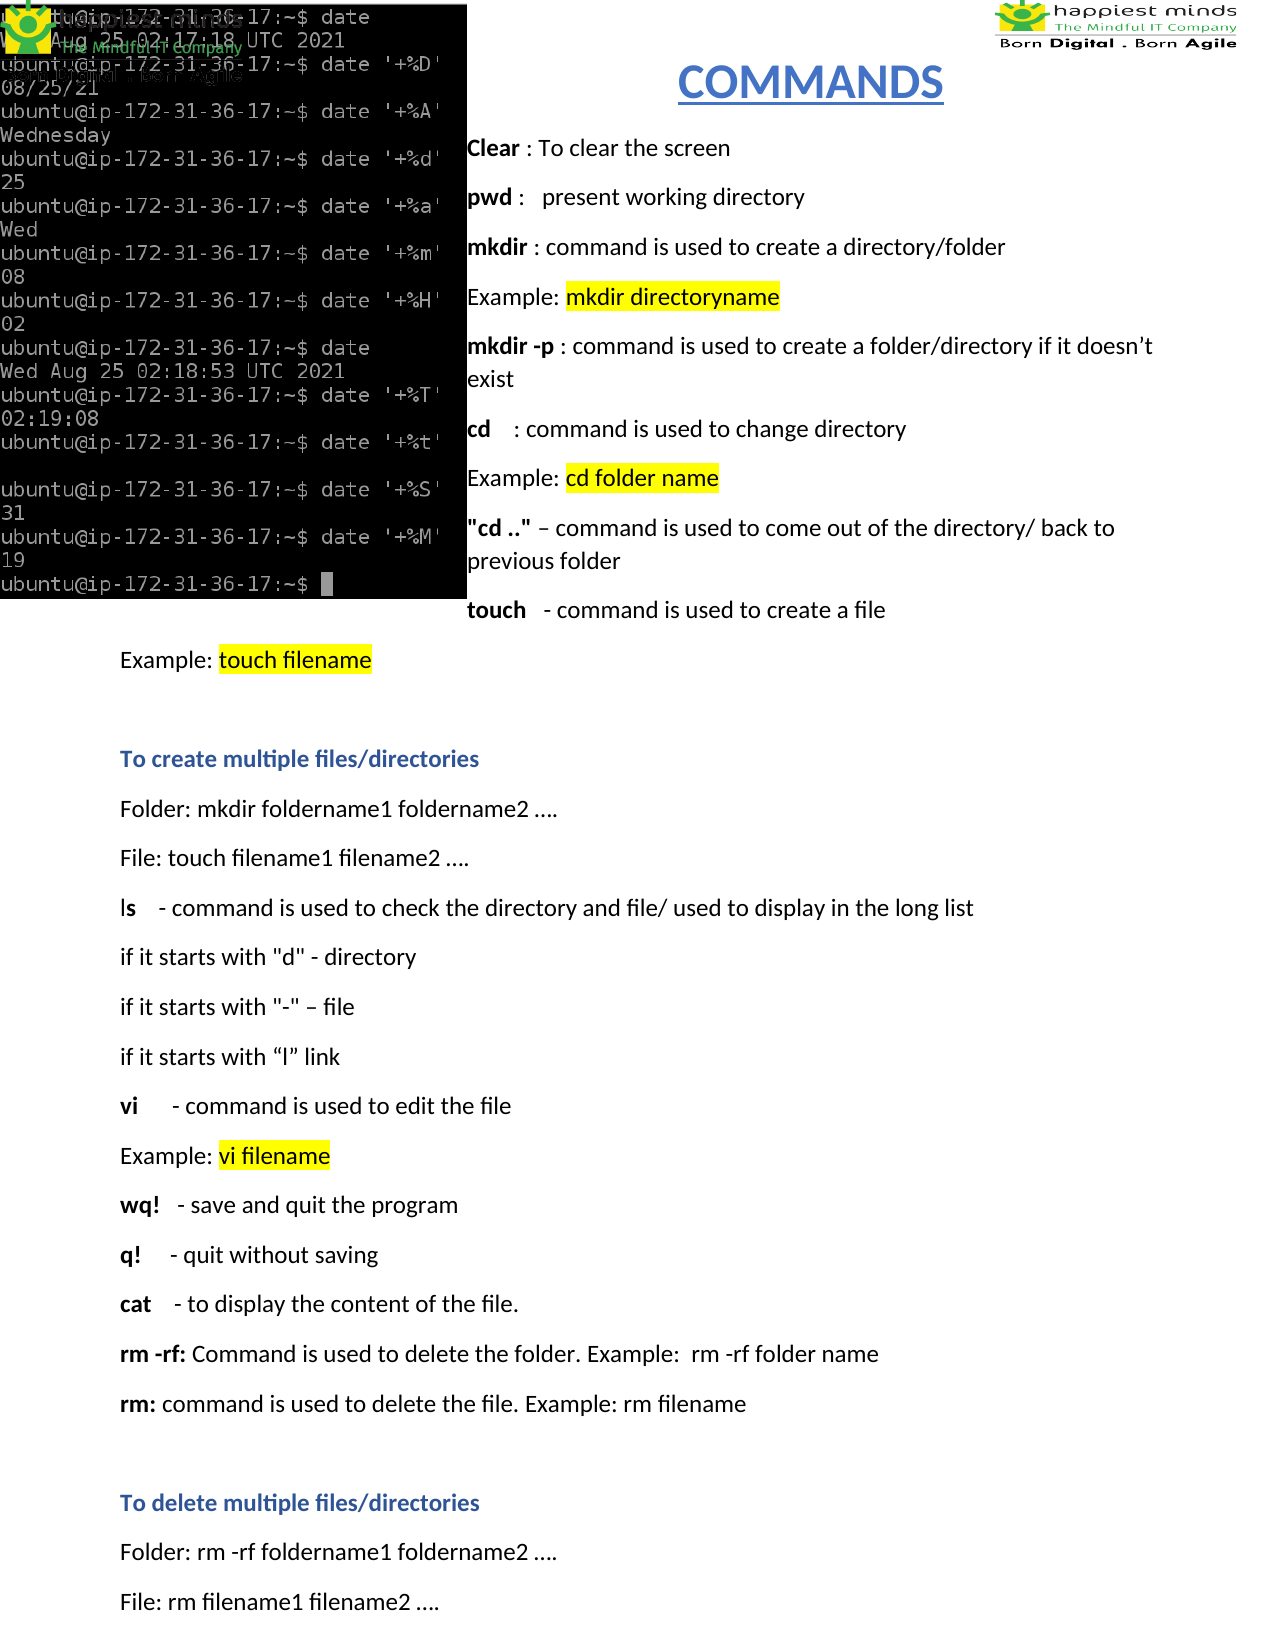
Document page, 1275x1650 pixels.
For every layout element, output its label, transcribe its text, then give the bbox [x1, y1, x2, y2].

text rm: command is used to delete the file. Example: rm filename [120, 1388, 1155, 1418]
text Clear : To clear the screen [467, 132, 1155, 162]
text if it starts with “l” link [120, 1041, 1155, 1071]
text Example: touch filename [120, 644, 1155, 674]
text q! - quit without saving [120, 1239, 1155, 1269]
text Folder: rm -rf foldername1 foldername2 …. [120, 1537, 1155, 1567]
text Example: vi filename [120, 1140, 1155, 1170]
text cat - to display the content of the file. [120, 1289, 1155, 1319]
picture [994, 0, 1237, 50]
text Example: mkdir directoryname [467, 281, 1155, 311]
picture [0, 0, 467, 599]
text mkdir -p : command is used to create a folder/directory if it doesn’t exist [467, 330, 1155, 394]
text if it starts with "-" – file [120, 991, 1155, 1022]
text "cd .." – command is used to come out of the directory/ back to previous folder [467, 512, 1155, 575]
text pwd : present working directory [467, 182, 1155, 212]
text Folder: mkdir foldername1 foldername2 …. [120, 793, 1155, 823]
text COMMANDS [467, 49, 1155, 111]
text File: touch filename1 filename2 …. [120, 842, 1155, 873]
text if it starts with "d" - directory [120, 942, 1155, 972]
text ls - command is used to check the directory and file/ used to display in the long list [120, 892, 1155, 922]
text vi - command is used to edit the file [120, 1090, 1155, 1121]
text wq! - save and quit the program [120, 1189, 1155, 1220]
text mkdir : command is used to create a directory/folder [467, 231, 1155, 262]
text To create multiple files/directories [120, 743, 1155, 774]
text cd : command is used to change directory [467, 413, 1155, 443]
text File: rm filename1 filename2 …. [120, 1586, 1155, 1617]
text rm -rf: Command is used to delete the folder. Example: rm -rf folder name [120, 1338, 1155, 1369]
text Example: cd folder name [467, 462, 1155, 493]
text touch - command is used to create a file [120, 594, 1155, 625]
text To delete multiple files/directories [120, 1487, 1155, 1517]
